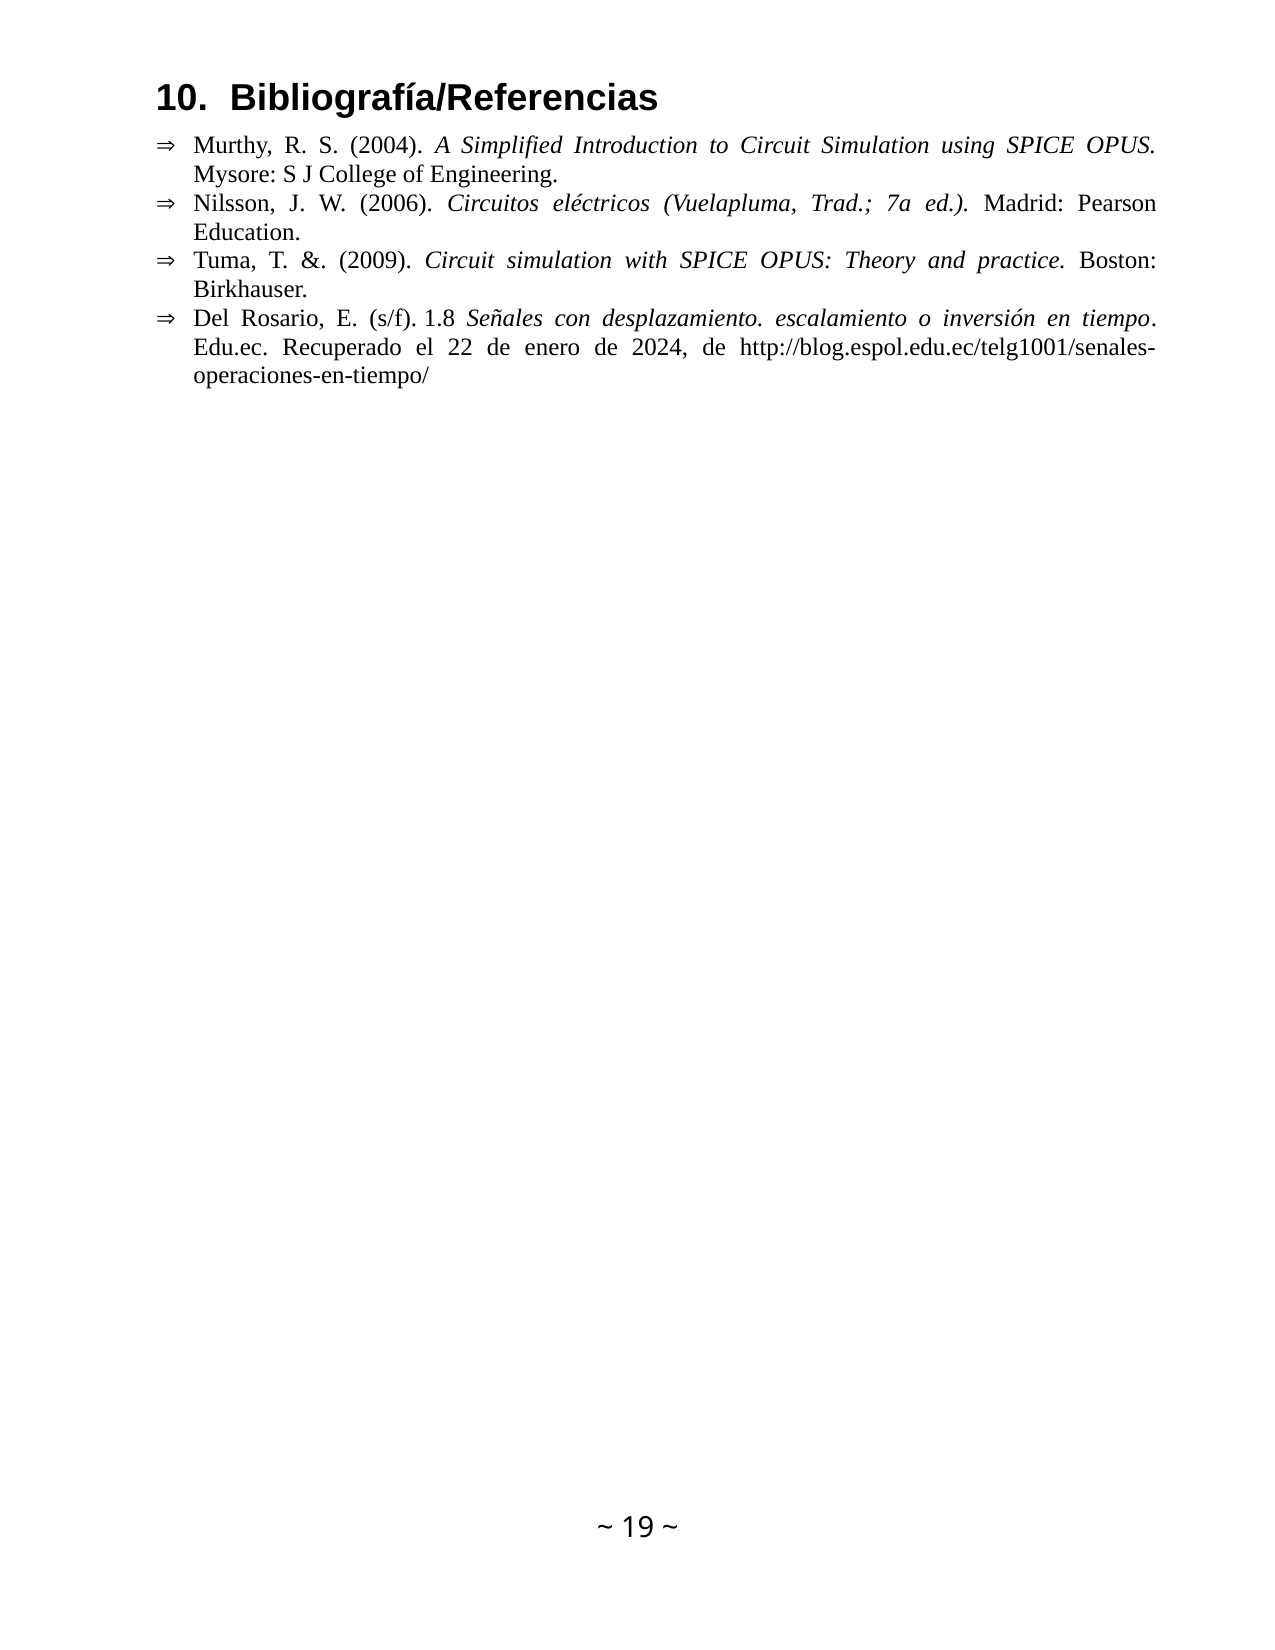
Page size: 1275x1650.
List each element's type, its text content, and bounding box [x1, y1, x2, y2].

list Nilsson, J. W. (2006). Circuitos eléctricos (Vuelapluma, Trad.; 7a ed.). Madrid: Pearson Education. [156, 188, 1157, 246]
subtitle Bibliografía/Referencias [156, 75, 1157, 118]
list Tuma, T. &. (2009). Circuit simulation with SPICE OPUS: Theory and practice. Boston: Birkhauser. [156, 246, 1157, 303]
list Murthy, R. S. (2004). A Simplified Introduction to Circuit Simulation using SPICE OPUS. Mysore: S J College of Engineering. [156, 131, 1157, 188]
list Del Rosario, E. (s/f). 1.8 Señales con desplazamiento. escalamiento o inversión en tiempo. Edu.ec. Recuperado el 22 de enero de 2024, de http://blog.espol.edu.ec/telg1001/senales-operaciones-en-tiempo/ [156, 303, 1157, 389]
